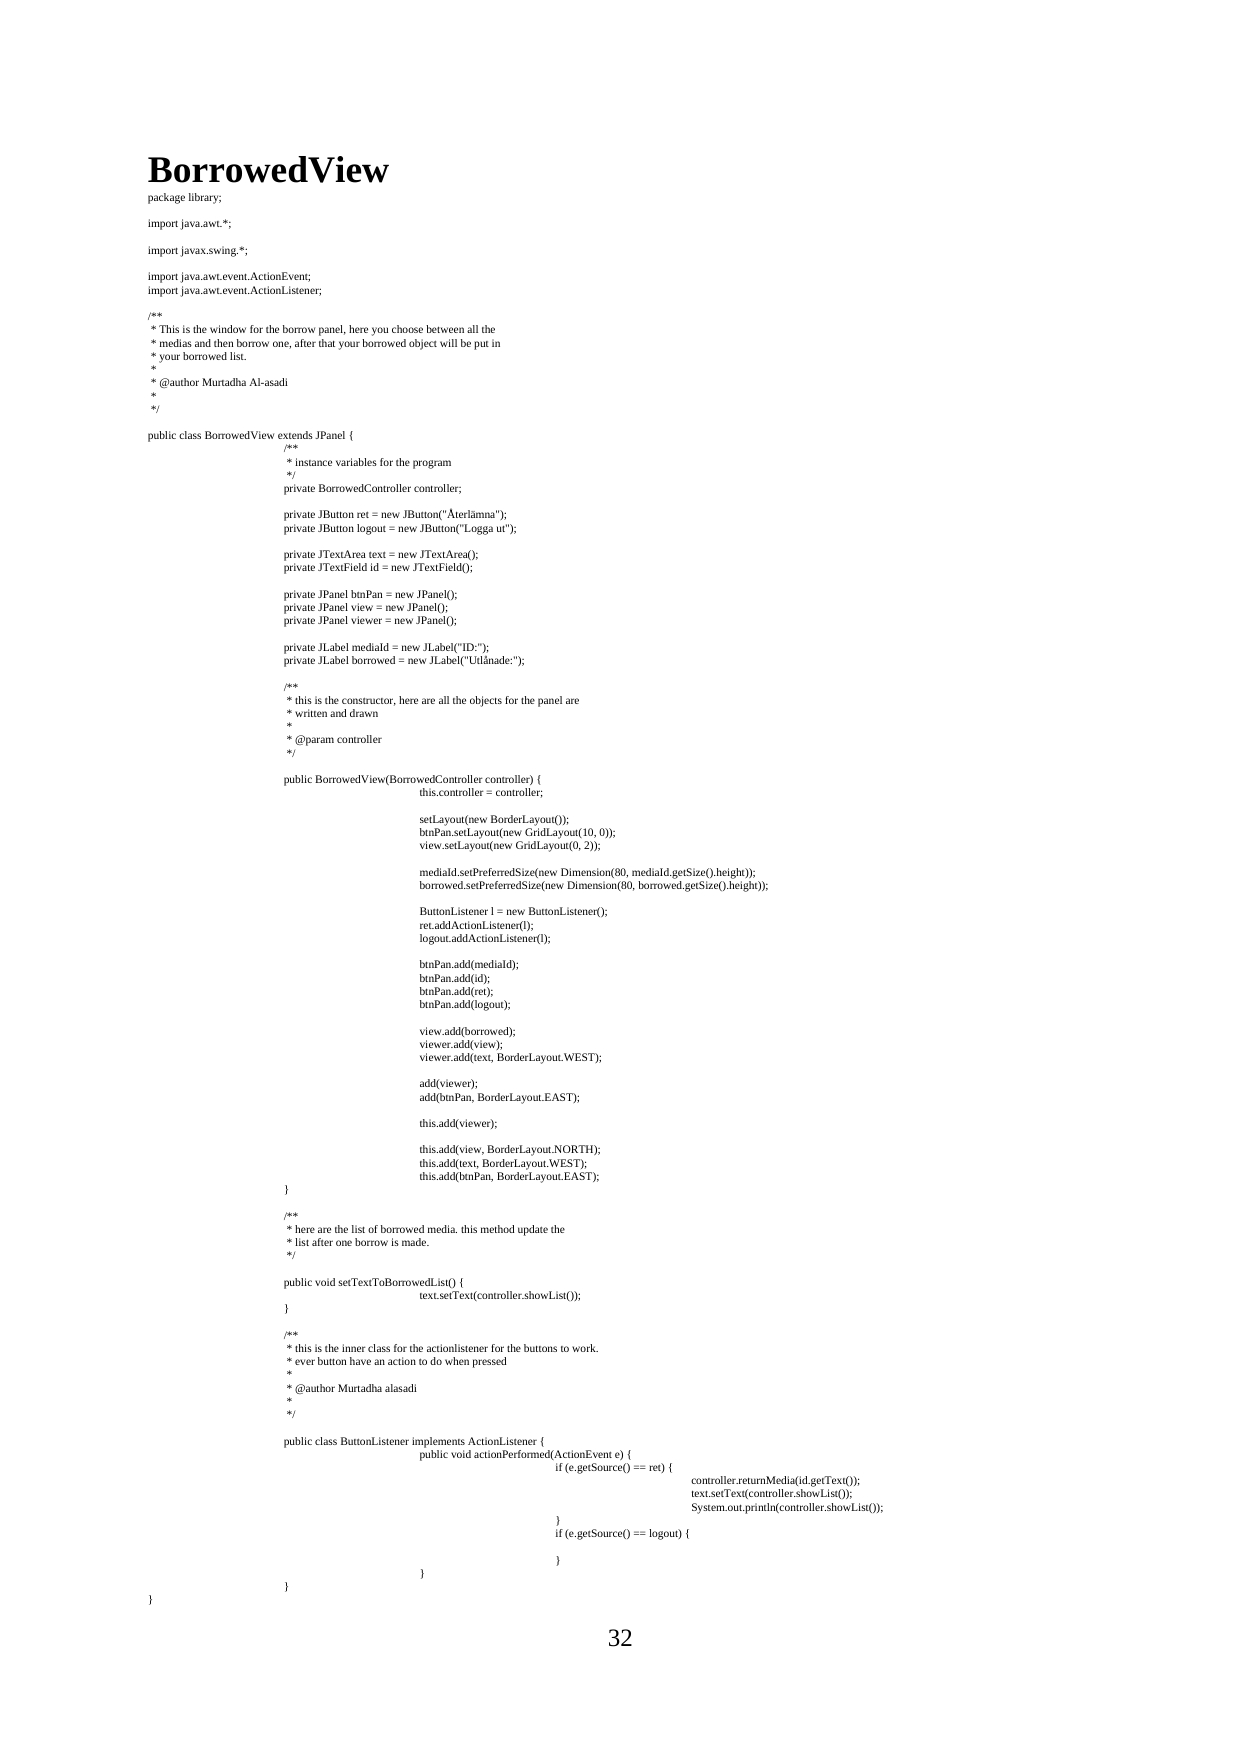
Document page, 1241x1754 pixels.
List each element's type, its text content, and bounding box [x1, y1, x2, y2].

text viewer.add(view); [148, 1037, 1093, 1051]
text private JLabel mediaId = new JLabel("ID:"); [148, 641, 1093, 654]
text */ [148, 402, 1093, 416]
text * this is the inner class for the actionlistener for the buttons to work. [148, 1342, 1093, 1355]
text /** [148, 1328, 1093, 1342]
text if (e.getSource() == logout) { [148, 1527, 1093, 1540]
text btnPan.add(logout); [148, 998, 1093, 1011]
text add(viewer); [148, 1077, 1093, 1090]
text private JButton ret = new JButton("Återlämna"); [148, 508, 1093, 521]
text text.setText(controller.showList()); [148, 1289, 1093, 1302]
text * @author Murtadha alasadi [148, 1381, 1093, 1394]
text * [148, 1394, 1093, 1408]
text this.controller = controller; [148, 786, 1093, 799]
text * ever button have an action to do when pressed [148, 1355, 1093, 1368]
text this.add(btnPan, BorderLayout.EAST); [148, 1170, 1093, 1183]
text add(btnPan, BorderLayout.EAST); [148, 1090, 1093, 1103]
text * your borrowed list. [148, 349, 1093, 363]
text logout.addActionListener(l); [148, 932, 1093, 945]
text public class ButtonListener implements ActionListener { [148, 1434, 1093, 1447]
text * [148, 1368, 1093, 1381]
text * instance variables for the program [148, 455, 1093, 468]
text } [148, 1580, 1093, 1593]
text /** [148, 442, 1093, 455]
text public class BorrowedView extends JPanel { [148, 429, 1093, 442]
text borrowed.setPreferredSize(new Dimension(80, borrowed.getSize().height)); [148, 879, 1093, 892]
text private JPanel btnPan = new JPanel(); [148, 588, 1093, 601]
text */ [148, 746, 1093, 759]
text */ [148, 1249, 1093, 1262]
text ButtonListener l = new ButtonListener(); [148, 905, 1093, 918]
text /** [148, 680, 1093, 693]
text * written and drawn [148, 707, 1093, 720]
text private JTextArea text = new JTextArea(); [148, 548, 1093, 561]
text } [148, 1302, 1093, 1315]
text this.add(viewer); [148, 1117, 1093, 1130]
text public void setTextToBorrowedList() { [148, 1276, 1093, 1289]
text controller.returnMedia(id.getText()); [148, 1474, 1093, 1487]
text private JTextField id = new JTextField(); [148, 561, 1093, 574]
text */ [148, 468, 1093, 482]
text /** [148, 1209, 1093, 1223]
text ret.addActionListener(l); [148, 918, 1093, 932]
text private JPanel viewer = new JPanel(); [148, 614, 1093, 627]
text this.add(text, BorderLayout.WEST); [148, 1156, 1093, 1170]
text btnPan.setLayout(new GridLayout(10, 0)); [148, 826, 1093, 839]
text * here are the list of borrowed media. this method update the [148, 1223, 1093, 1236]
text * this is the constructor, here are all the objects for the panel are [148, 693, 1093, 707]
text } [148, 1553, 1093, 1567]
text btnPan.add(id); [148, 971, 1093, 984]
text btnPan.add(mediaId); [148, 958, 1093, 971]
text public BorrowedView(BorrowedController controller) { [148, 773, 1093, 786]
text if (e.getSource() == ret) { [148, 1461, 1093, 1474]
text view.add(borrowed); [148, 1024, 1093, 1037]
text * [148, 389, 1093, 402]
text import java.awt.*; [148, 217, 1093, 230]
text import javax.swing.*; [148, 244, 1093, 257]
text setLayout(new BorderLayout()); [148, 812, 1093, 826]
text * @author Murtadha Al-asadi [148, 376, 1093, 389]
text } [148, 1567, 1093, 1580]
text * list after one borrow is made. [148, 1236, 1093, 1249]
text viewer.add(text, BorderLayout.WEST); [148, 1051, 1093, 1064]
text private BorrowedController controller; [148, 482, 1093, 495]
text * medias and then borrow one, after that your borrowed object will be put in [148, 336, 1093, 349]
text private JPanel view = new JPanel(); [148, 601, 1093, 614]
text btnPan.add(ret); [148, 984, 1093, 998]
text * [148, 363, 1093, 376]
text } [148, 1514, 1093, 1527]
text */ [148, 1408, 1093, 1421]
text /** [148, 310, 1093, 323]
text } [148, 1183, 1093, 1196]
text BorrowedView [148, 148, 1093, 191]
text private JLabel borrowed = new JLabel("Utlånade:"); [148, 654, 1093, 667]
text view.setLayout(new GridLayout(0, 2)); [148, 839, 1093, 852]
text import java.awt.event.ActionListener; [148, 283, 1093, 297]
text } [148, 1593, 1093, 1606]
text this.add(view, BorderLayout.NORTH); [148, 1143, 1093, 1156]
text * [148, 720, 1093, 733]
text mediaId.setPreferredSize(new Dimension(80, mediaId.getSize().height)); [148, 865, 1093, 879]
text System.out.println(controller.showList()); [148, 1500, 1093, 1514]
text * This is the window for the borrow panel, here you choose between all the [148, 323, 1093, 336]
text private JButton logout = new JButton("Logga ut"); [148, 521, 1093, 535]
text public void actionPerformed(ActionEvent e) { [148, 1447, 1093, 1461]
text * @param controller [148, 733, 1093, 746]
text package library; [148, 191, 1093, 204]
text import java.awt.event.ActionEvent; [148, 270, 1093, 283]
text text.setText(controller.showList()); [148, 1487, 1093, 1500]
